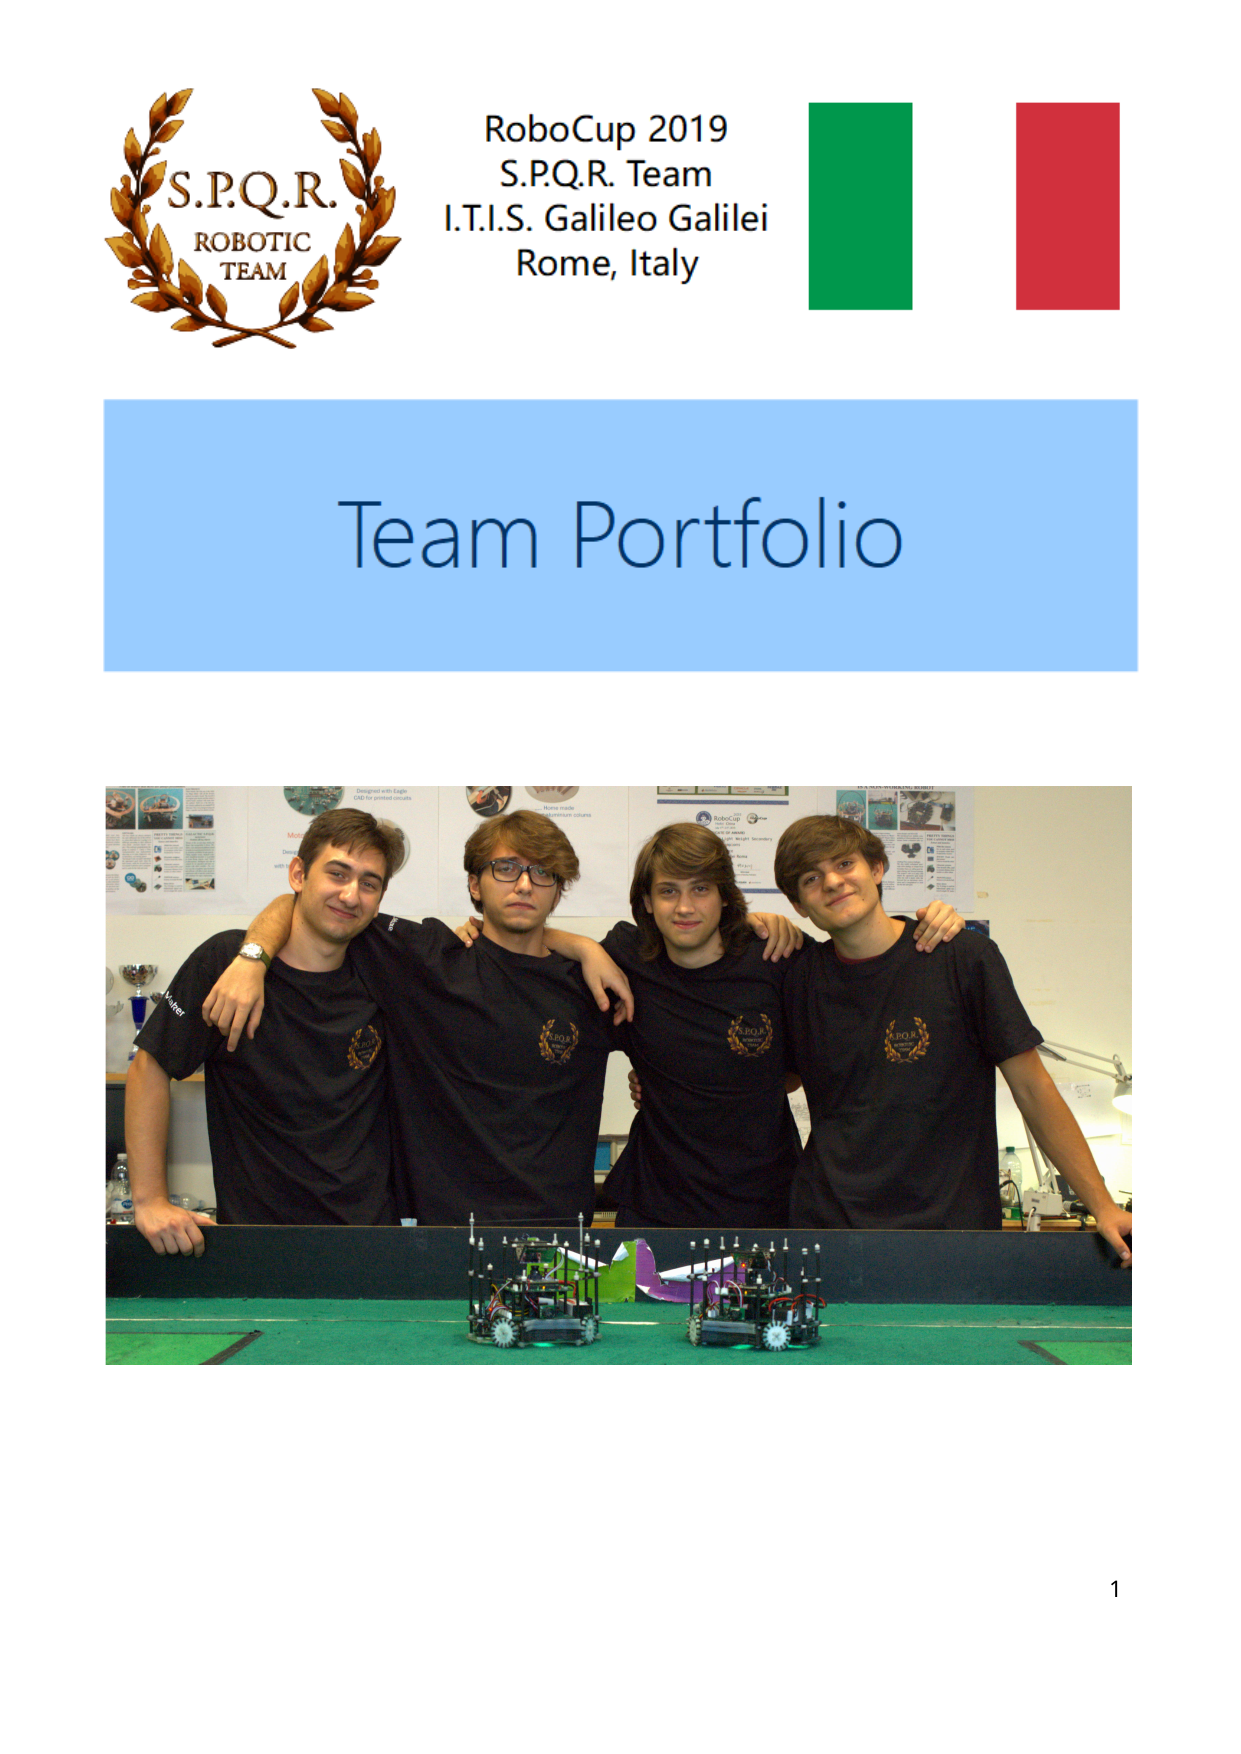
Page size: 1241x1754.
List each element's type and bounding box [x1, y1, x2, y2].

picture [105, 786, 1132, 1365]
picture [69, 18, 1192, 693]
